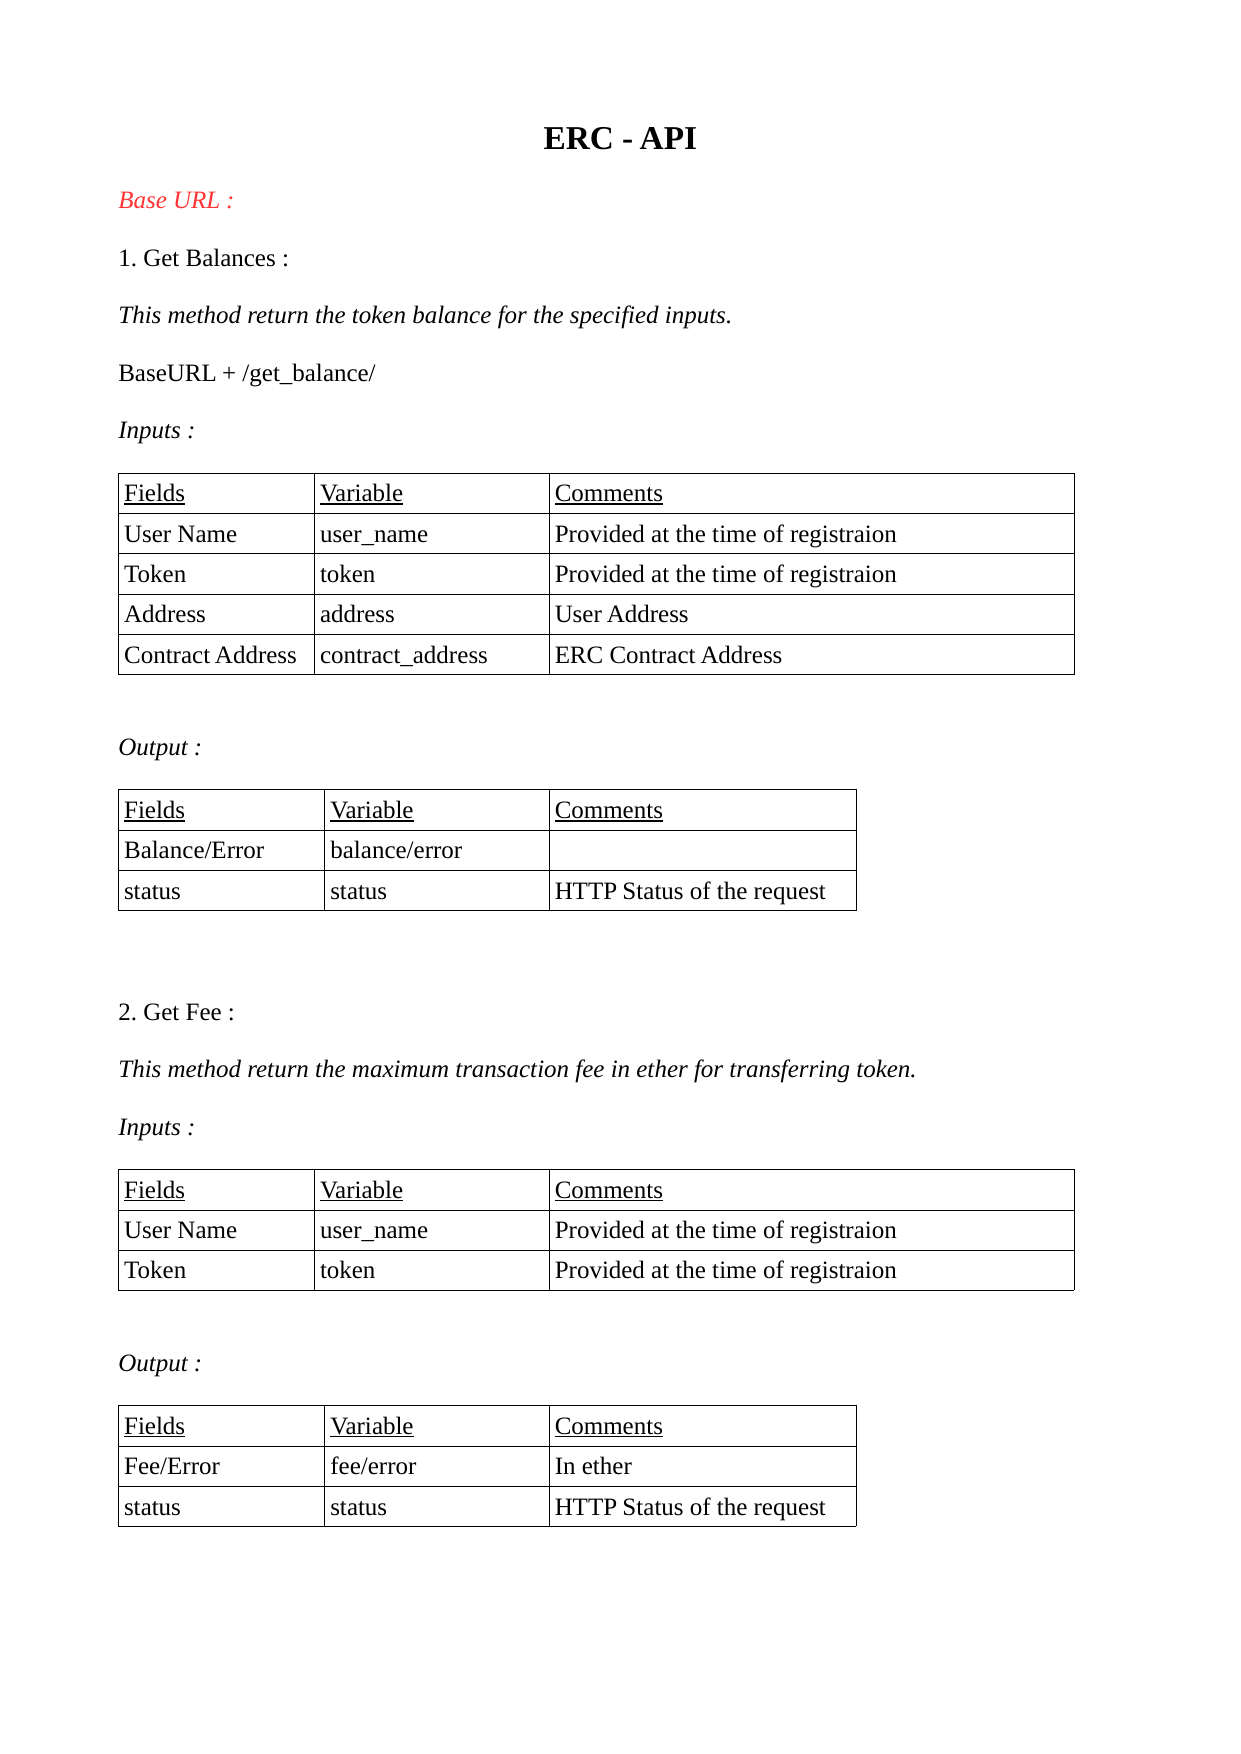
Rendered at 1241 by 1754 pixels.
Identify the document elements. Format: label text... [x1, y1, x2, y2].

table_cell Provided at the time of registraion [550, 1211, 1074, 1250]
table_cell Provided at the time of registraion [550, 554, 1074, 594]
table_cell Balance/Error [119, 831, 324, 870]
text Inputs : [118, 1112, 1122, 1140]
text Inputs : [118, 415, 1122, 444]
table_header Comments [550, 1170, 1074, 1209]
table_cell Address [119, 595, 314, 634]
table_cell status [119, 871, 324, 910]
table_cell Token [119, 554, 314, 594]
table_cell Fee/Error [119, 1447, 324, 1486]
table_cell fee/error [325, 1447, 549, 1486]
table_cell User Address [550, 595, 1074, 634]
text Output : [118, 732, 1122, 761]
table_cell User Name [119, 1211, 314, 1250]
text BaseURL + /get_balance/ [118, 358, 1122, 386]
text 2. Get Fee : [118, 997, 1122, 1025]
table_header Variable [325, 790, 549, 830]
table_cell In ether [550, 1447, 856, 1486]
table_cell status [119, 1487, 324, 1526]
table_cell HTTP Status of the request [550, 871, 856, 910]
text 1. Get Balances : [118, 243, 1122, 271]
table_cell contract_address [315, 635, 549, 674]
table_cell ERC Contract Address [550, 635, 1074, 674]
text This method return the token balance for the specified inputs. [118, 300, 1122, 329]
table_header Variable [325, 1406, 549, 1446]
text Output : [118, 1348, 1122, 1376]
table_header Fields [119, 474, 314, 513]
text This method return the maximum transaction fee in ether for transferring token. [118, 1054, 1122, 1083]
table_cell status [325, 871, 549, 910]
table_header Fields [119, 1406, 324, 1446]
text ERC - API [118, 118, 1122, 156]
table_header Fields [119, 1170, 314, 1209]
table_cell user_name [315, 1211, 549, 1250]
table_cell [550, 831, 856, 870]
table_cell balance/error [325, 831, 549, 870]
table_header Variable [315, 1170, 549, 1209]
table_cell User Name [119, 514, 314, 553]
table_header Variable [315, 474, 549, 513]
table_cell token [315, 554, 549, 594]
table_cell status [325, 1487, 549, 1526]
table_header Comments [550, 1406, 856, 1446]
table_cell Provided at the time of registraion [550, 1251, 1074, 1290]
table_cell address [315, 595, 549, 634]
table_cell HTTP Status of the request [550, 1487, 856, 1526]
table_header Fields [119, 790, 324, 830]
table_cell Token [119, 1251, 314, 1290]
table_cell token [315, 1251, 549, 1290]
table_cell Contract Address [119, 635, 314, 674]
text Base URL : [118, 185, 1122, 214]
table_cell user_name [315, 514, 549, 553]
table_cell Provided at the time of registraion [550, 514, 1074, 553]
table_header Comments [550, 474, 1074, 513]
table_header Comments [550, 790, 856, 830]
